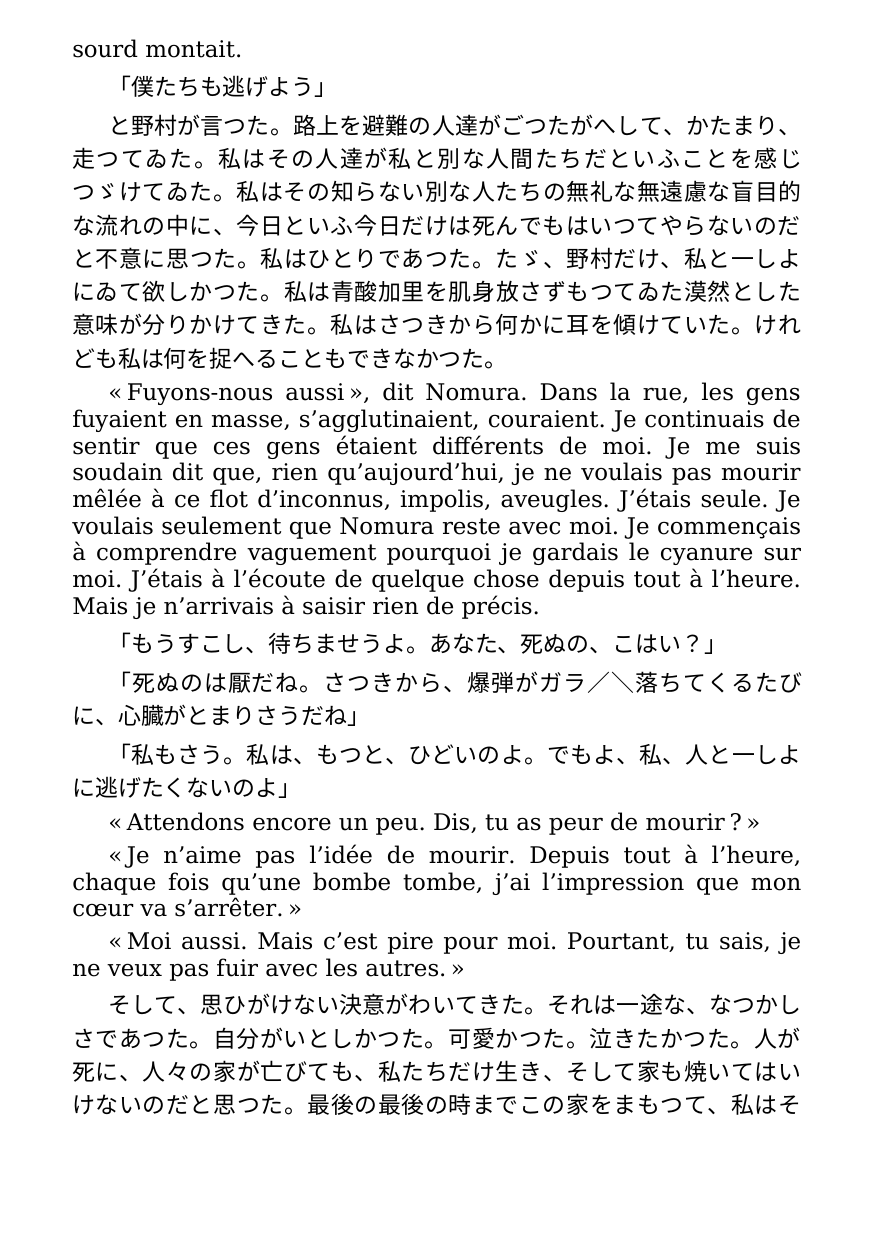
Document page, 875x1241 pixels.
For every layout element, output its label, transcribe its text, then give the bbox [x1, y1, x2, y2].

text 「死ぬのは厭だね。さつきから、爆弾がガラ／＼落ちてくるたびに、心臓がとまりさうだね」 [72, 665, 802, 731]
text そして、思ひがけない決意がわいてきた。それは一途な、なつかしさであつた。自分がいとしかつた。可愛かつた。泣きたかつた。人が死に、人々の家が亡びても、私たちだけ生き、そして家も焼いてはいけないのだと思つた。最後の最後の時までこの家をまもつて、私はそ [72, 987, 802, 1120]
text « Attendons encore un peu. Dis, tu as peur de mourir ? » [72, 809, 802, 836]
text 「もうすこし、待ちませうよ。あなた、死ぬの、こはい？」 [72, 626, 802, 659]
text « Je n’aime pas l’idée de mourir. Depuis tout à l’heure, chaque fois qu’une bombe tombe, j’ai l’impression que mon cœur va s’arrêter. » [72, 842, 802, 922]
text « Moi aussi. Mais c’est pire pour moi. Pourtant, tu sais, je ne veux pas fuir avec les autres. » [72, 928, 802, 981]
text 「僕たちも逃げよう」 [72, 69, 802, 102]
text 「私もさう。私は、もつと、ひどいのよ。でもよ、私、人と一しよに逃げたくないのよ」 [72, 737, 802, 803]
text と野村が言つた。路上を避難の人達がごつたがへして、かたまり、走つてゐた。私はその人達が私と別な人間たちだといふことを感じつゞけてゐた。私はその知らない別な人たちの無礼な無遠慮な盲目的な流れの中に、今日といふ今日だけは死んでもはいつてやらないのだと不意に思つた。私はひとりであつた。たゞ、野村だけ、私と一しよにゐて欲しかつた。私は青酸加里を肌身放さずもつてゐた漠然とした意味が分りかけてきた。私はさつきから何かに耳を傾けていた。けれども私は何を捉へることもできなかつた。 [72, 108, 802, 374]
text sourd montait. [72, 36, 802, 63]
text « Fuyons-nous aussi », dit Nomura. Dans la rue, les gens fuyaient en masse, s’agglutinaient, couraient. Je continuais de sentir que ces gens étaient différents de moi. Je me suis soudain dit que, rien qu’aujourd’hui, je ne voulais pas mourir mêlée à ce flot d’inconnus, impolis, aveugles. J’étais seule. Je voulais seulement que Nomura reste avec moi. Je commençais à comprendre vaguement pourquoi je gardais le cyanure sur moi. J’étais à l’écoute de quelque chose depuis tout à l’heure. Mais je n’arrivais à saisir rien de précis. [72, 379, 802, 619]
